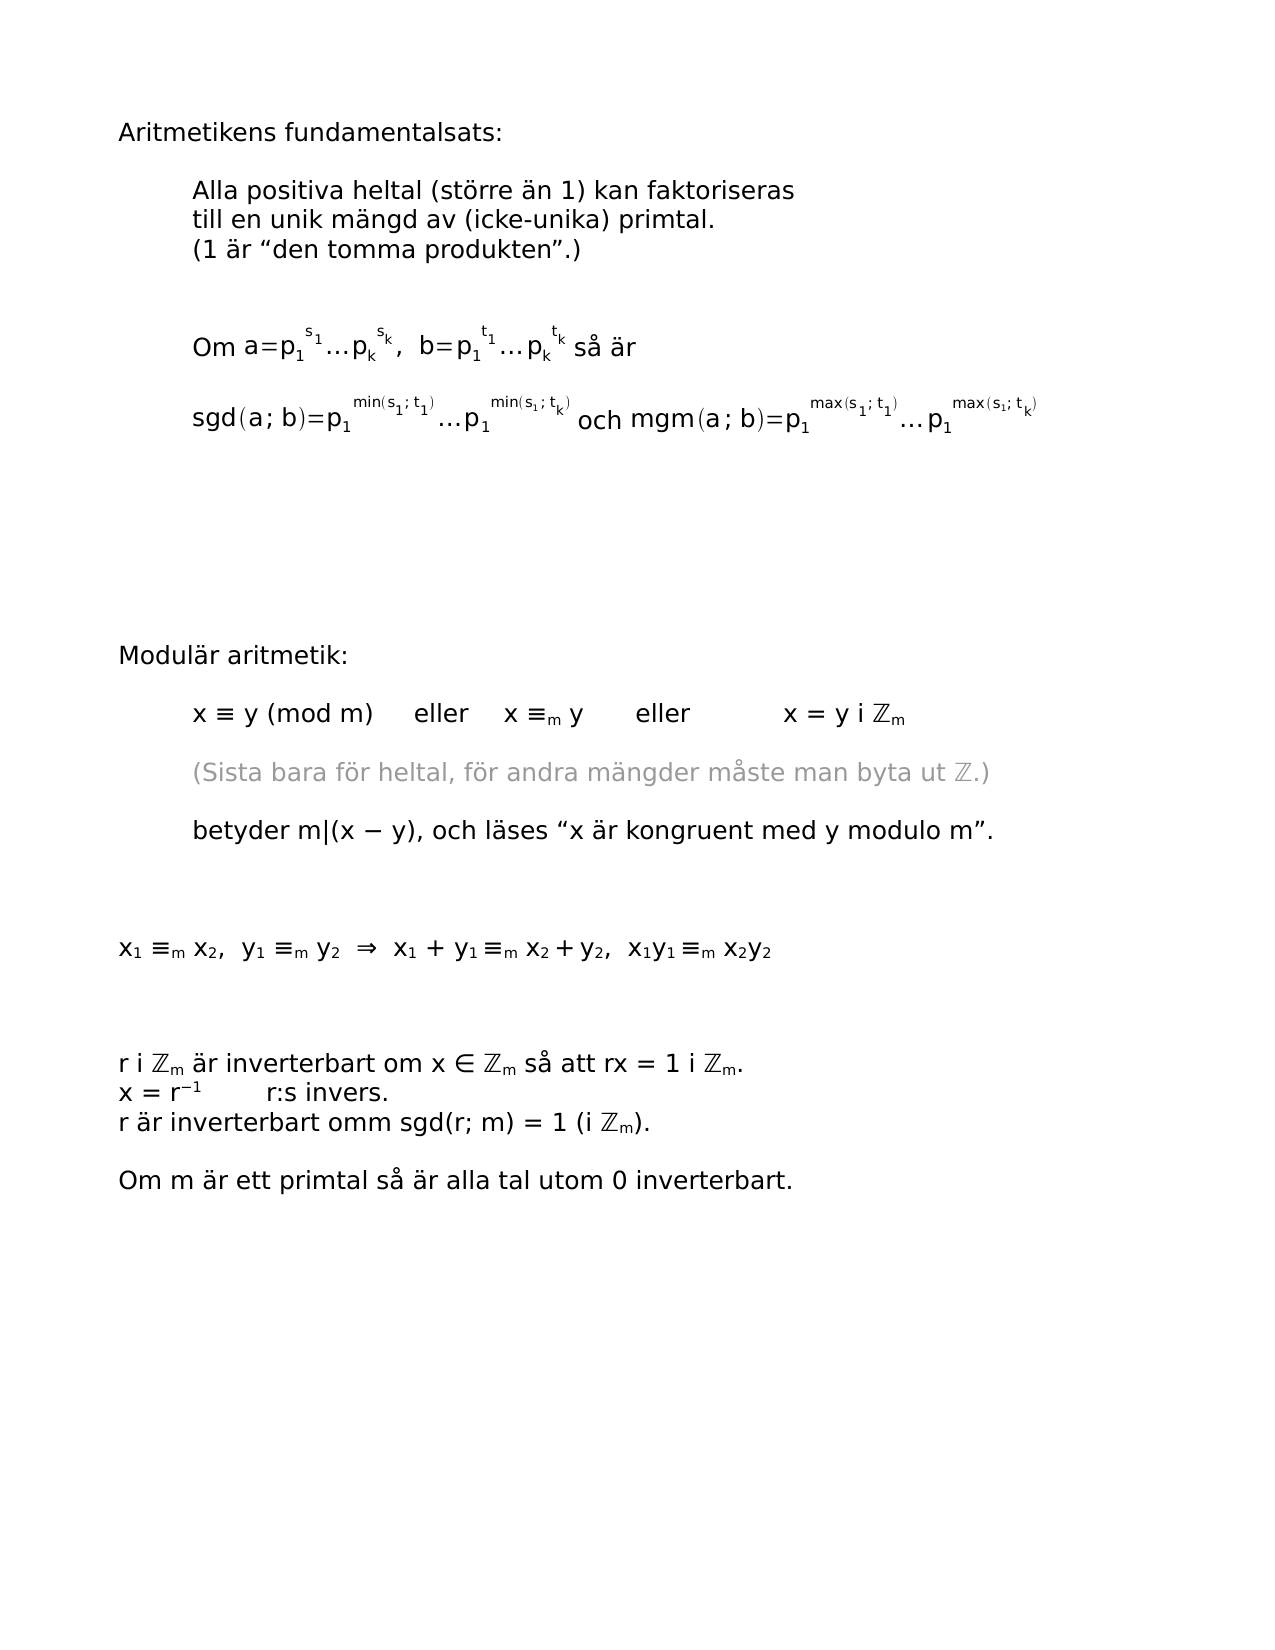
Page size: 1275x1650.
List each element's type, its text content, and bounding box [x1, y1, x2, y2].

text r är inverterbart omm sgd(r; m) = 1 (i ℤm). [118, 1108, 1157, 1137]
text r i ℤm är inverterbart om x ∈ ℤm så att rx = 1 i ℤm. [118, 1049, 1157, 1079]
text x1 ≡m x2, y1 ≡m y2 ⇒ x1 + y1 ≡m x2 + y2, x1y1 ≡m x2y2 [118, 933, 1157, 962]
text x = r−1 r:s invers. [118, 1079, 1157, 1108]
text x ≡ y (mod m) eller x ≡m y eller x = y i ℤm [118, 699, 1157, 729]
text och [118, 394, 1157, 437]
text betyder m|(x − y), och läses “x är kongruent med y modulo m”. [118, 816, 1157, 845]
text till en unik mängd av (icke-unika) primtal. [118, 206, 1157, 235]
text Alla positiva heltal (större än 1) kan faktoriseras [118, 176, 1157, 206]
text Om så är [118, 322, 1157, 365]
text (1 är “den tomma produkten”.) [118, 235, 1157, 264]
text Aritmetikens fundamentalsats: [118, 118, 1157, 147]
text Modulär aritmetik: [118, 641, 1157, 670]
text Om m är ett primtal så är alla tal utom 0 inverterbart. [118, 1166, 1157, 1195]
text (Sista bara för heltal, för andra mängder måste man byta ut ℤ.) [118, 758, 1157, 787]
